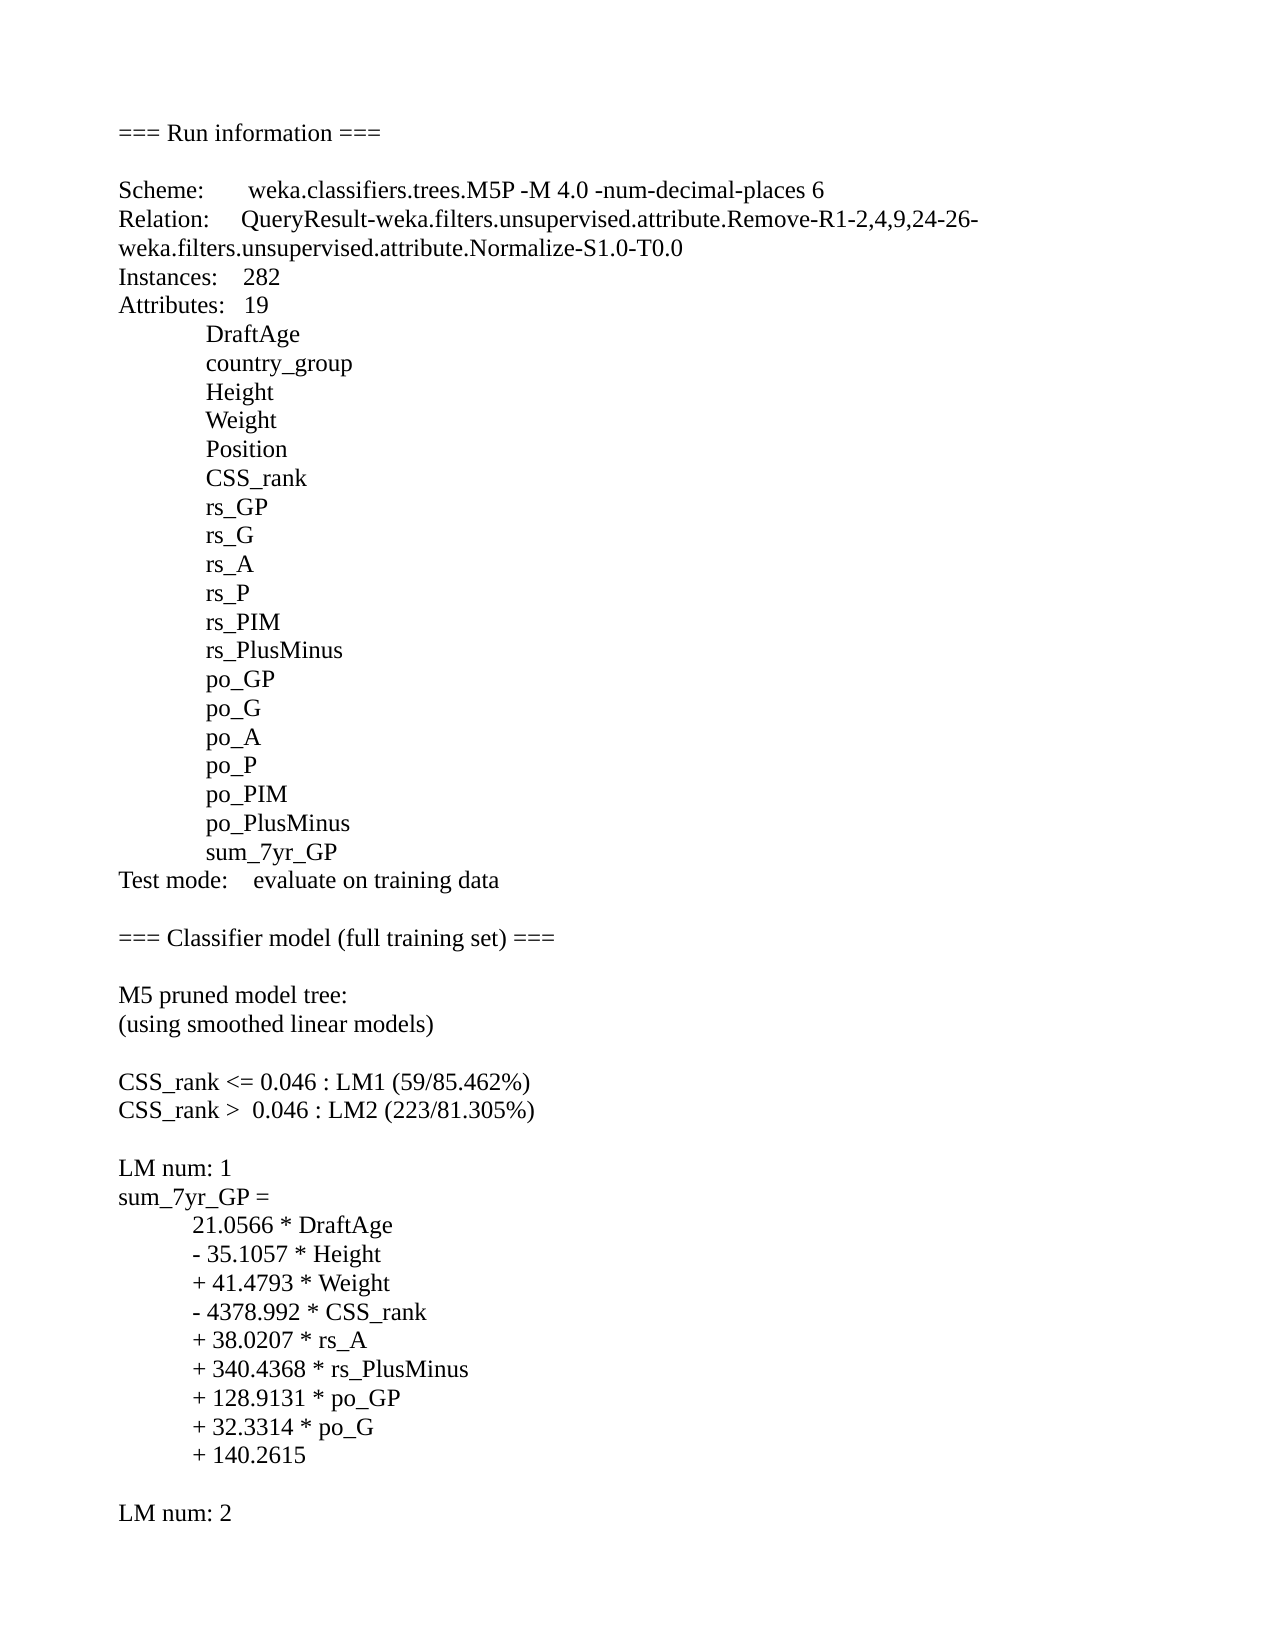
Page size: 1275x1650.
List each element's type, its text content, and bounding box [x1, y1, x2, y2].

text Position [118, 434, 1157, 463]
text + 140.2615 [118, 1441, 1157, 1469]
text Weight [118, 406, 1157, 434]
text LM num: 1 [118, 1153, 1157, 1182]
text - 4378.992 * CSS_rank [118, 1297, 1157, 1326]
text === Classifier model (full training set) === [118, 923, 1157, 952]
text CSS_rank > 0.046 : LM2 (223/81.305%) [118, 1096, 1157, 1124]
text + 41.4793 * Weight [118, 1268, 1157, 1297]
text country_group [118, 348, 1157, 377]
text Test mode: evaluate on training data [118, 866, 1157, 894]
text rs_P [118, 578, 1157, 607]
text DraftAge [118, 319, 1157, 348]
text === Run information === [118, 118, 1157, 147]
text rs_A [118, 549, 1157, 578]
text sum_7yr_GP [118, 837, 1157, 866]
text 21.0566 * DraftAge [118, 1211, 1157, 1239]
text rs_PlusMinus [118, 636, 1157, 664]
text + 340.4368 * rs_PlusMinus [118, 1354, 1157, 1383]
text (using smoothed linear models) [118, 1009, 1157, 1038]
text po_P [118, 751, 1157, 779]
text Relation: QueryResult-weka.filters.unsupervised.attribute.Remove-R1-2,4,9,24-26-weka.filters.unsupervised.attribute.Normalize-S1.0-T0.0 [118, 204, 1157, 262]
text Scheme: weka.classifiers.trees.M5P -M 4.0 -num-decimal-places 6 [118, 176, 1157, 204]
text + 38.0207 * rs_A [118, 1326, 1157, 1354]
text CSS_rank [118, 463, 1157, 492]
text po_PIM [118, 779, 1157, 808]
text Height [118, 377, 1157, 406]
text LM num: 2 [118, 1498, 1157, 1527]
text CSS_rank <= 0.046 : LM1 (59/85.462%) [118, 1067, 1157, 1096]
text sum_7yr_GP = [118, 1182, 1157, 1211]
text po_PlusMinus [118, 808, 1157, 837]
text + 32.3314 * po_G [118, 1412, 1157, 1441]
text rs_G [118, 521, 1157, 549]
text Attributes: 19 [118, 291, 1157, 319]
text Instances: 282 [118, 262, 1157, 291]
text po_GP [118, 664, 1157, 693]
text - 35.1057 * Height [118, 1239, 1157, 1268]
text po_G [118, 693, 1157, 722]
text M5 pruned model tree: [118, 981, 1157, 1009]
text + 128.9131 * po_GP [118, 1383, 1157, 1412]
text rs_GP [118, 492, 1157, 521]
text rs_PIM [118, 607, 1157, 636]
text po_A [118, 722, 1157, 751]
